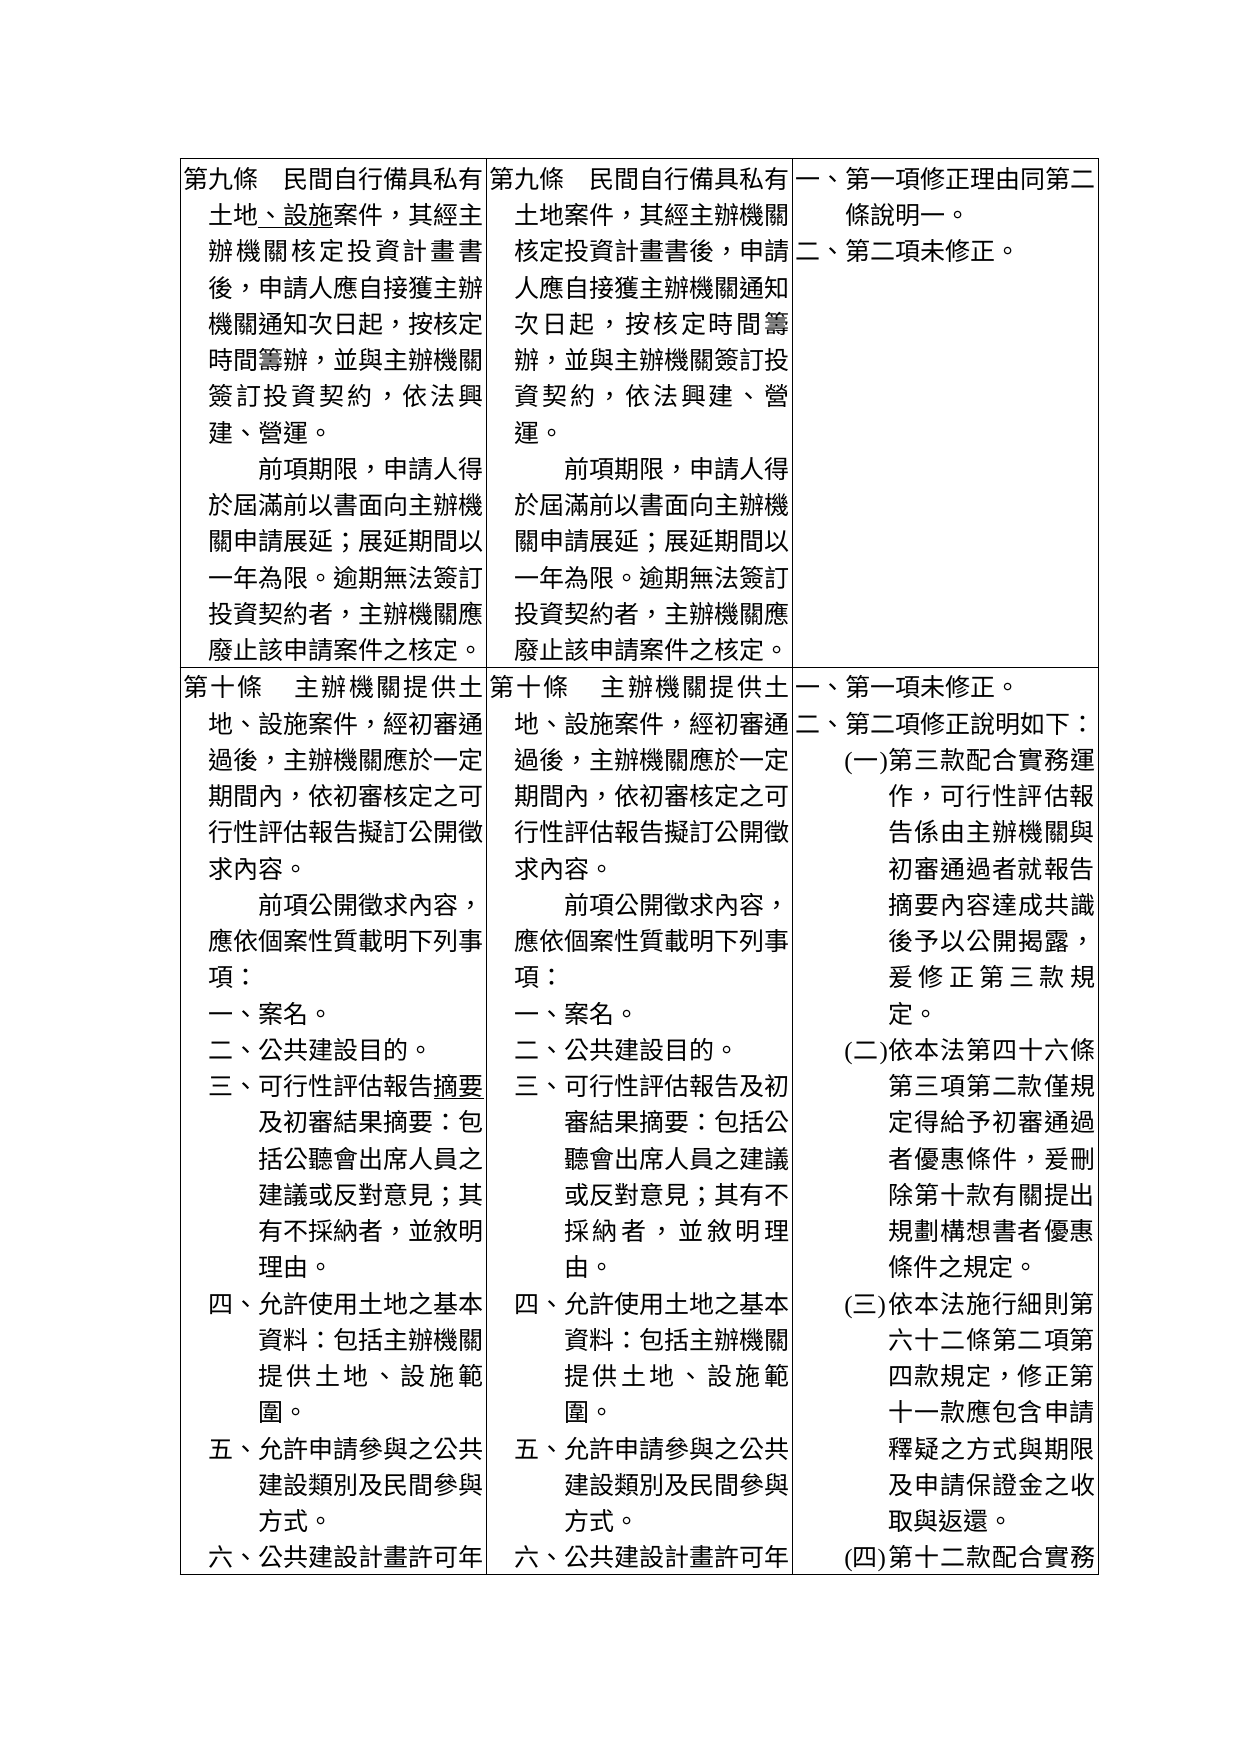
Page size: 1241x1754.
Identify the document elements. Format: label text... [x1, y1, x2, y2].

table_cell 第十條 主辦機關提供土地、設施案件，經初審通過後，主辦機關應於一定期間內，依初審核定之可行性評估報告擬訂公開徵求內容。 前項公開徵求內容，應依個案性質載明下列事項： 一、案名。 二、公共建設目的。 三、可行性評估報告摘要及初審結果摘要：包括公聽會出席人員之建議或反對意見；其有不採納者，並敘明理由。 四、允許使用土地之基本資料：包括主辦機關提供土地、設施範圍。 五、允許申請參與之公共建設類別及民間參與方式。 六、公共建設計畫許可年 [181, 668, 486, 1574]
table_cell 一、第一項未修正。 二、第二項修正說明如下： (一)第三款配合實務運作，可行性評估報告係由主辦機關與初審通過者就報告摘要內容達成共識後予以公開揭露，爰修正第三款規定。 (二)依本法第四十六條第三項第二款僅規定得給予初審通過者優惠條件，爰刪除第十款有關提出規劃構想書者優惠條件之規定。 (三) 依本法施行細則第六十二條第二項第四款規定，修正第十一款應包含申請釋疑之方式與期限及申請保證金之收取與返還。 (四) 第十二款配合實務 [793, 668, 1098, 1574]
table_cell 第十條 主辦機關提供土地、設施案件，經初審通過後，主辦機關應於一定期間內，依初審核定之可行性評估報告擬訂公開徵求內容。 前項公開徵求內容，應依個案性質載明下列事項： 一、案名。 二、公共建設目的。 三、可行性評估報告及初審結果摘要：包括公聽會出席人員之建議或反對意見；其有不採納者，並敘明理由。 四、允許使用土地之基本資料：包括主辦機關提供土地、設施範圍。 五、允許申請參與之公共建設類別及民間參與方式。 六、公共建設計畫許可年 [487, 668, 792, 1574]
table_cell 第九條 民間自行備具私有土地、設施案件，其經主辦機關核定投資計畫書後，申請人應自接獲主辦機關通知次日起，按核定時間籌辦，並與主辦機關簽訂投資契約，依法興建、營運。 前項期限，申請人得於屆滿前以書面向主辦機關申請展延；展延期間以一年為限。逾期無法簽訂投資契約者，主辦機關應廢止該申請案件之核定。 [181, 159, 486, 667]
table_cell 一、第一項修正理由同第二條說明一。 二、第二項未修正。 [793, 159, 1098, 667]
table_cell 第九條 民間自行備具私有土地案件，其經主辦機關核定投資計畫書後，申請人應自接獲主辦機關通知次日起，按核定時間籌辦，並與主辦機關簽訂投資契約，依法興建、營運。 前項期限，申請人得於屆滿前以書面向主辦機關申請展延；展延期間以一年為限。逾期無法簽訂投資契約者，主辦機關應廢止該申請案件之核定。 [487, 159, 792, 667]
